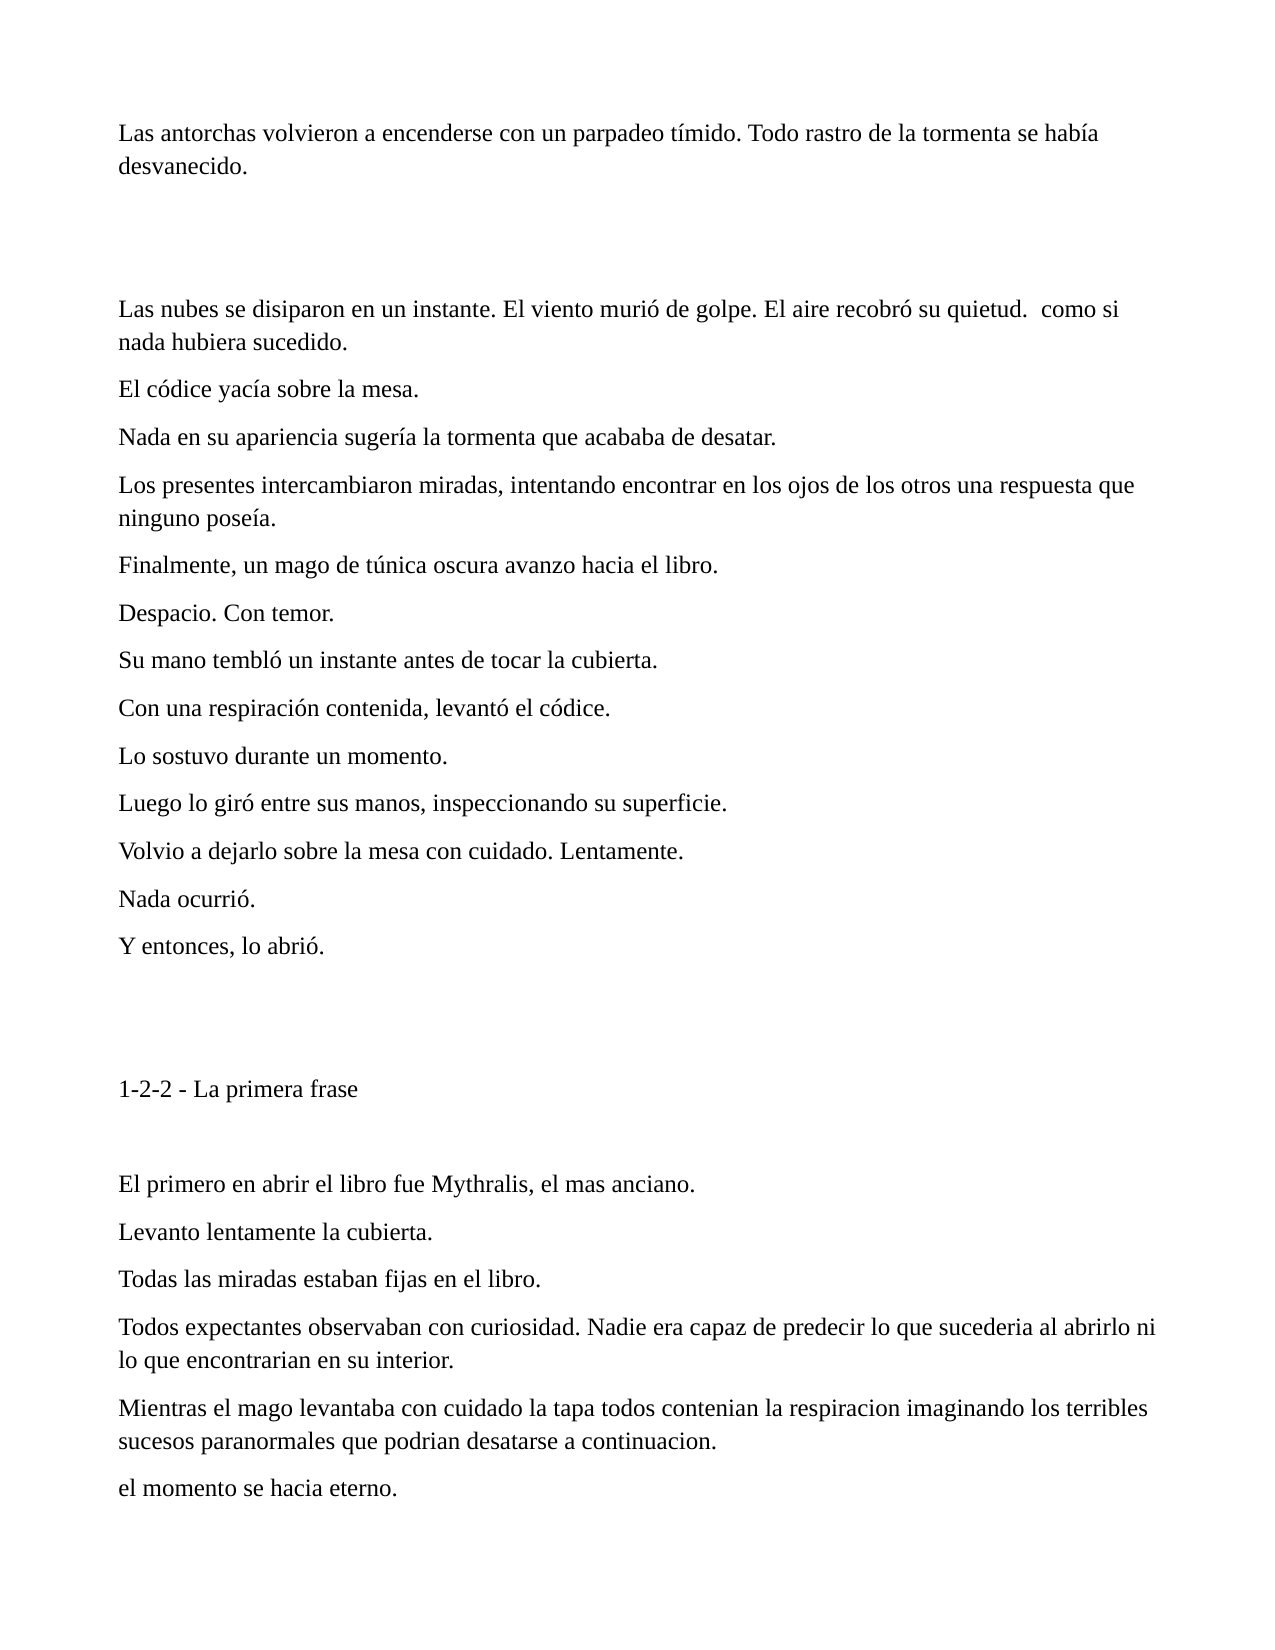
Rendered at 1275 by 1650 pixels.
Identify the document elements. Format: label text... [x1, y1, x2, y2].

text Y entonces, lo abrió. [118, 931, 1157, 960]
text Volvio a dejarlo sobre la mesa con cuidado. Lentamente. [118, 836, 1157, 865]
text 1-2-2 - La primera frase [118, 1074, 1157, 1103]
text Nada ocurrió. [118, 884, 1157, 912]
text el momento se hacia eterno. [118, 1473, 1157, 1502]
text Los presentes intercambiaron miradas, intentando encontrar en los ojos de los otros una respuesta que ninguno poseía. [118, 470, 1157, 532]
text Levanto lentamente la cubierta. [118, 1217, 1157, 1246]
text Luego lo giró entre sus manos, inspeccionando su superficie. [118, 788, 1157, 817]
text Nada en su apariencia sugería la tormenta que acababa de desatar. [118, 422, 1157, 451]
text Las antorchas volvieron a encenderse con un parpadeo tímido. Todo rastro de la tormenta se había desvanecido. [118, 118, 1157, 180]
text Todas las miradas estaban fijas en el libro. [118, 1264, 1157, 1293]
text Con una respiración contenida, levantó el códice. [118, 693, 1157, 722]
text Las nubes se disiparon en un instante. El viento murió de golpe. El aire recobró su quietud. como si nada hubiera sucedido. [118, 294, 1157, 356]
text Lo sostuvo durante un momento. [118, 741, 1157, 769]
text Finalmente, un mago de túnica oscura avanzo hacia el libro. [118, 550, 1157, 579]
text Todos expectantes observaban con curiosidad. Nadie era capaz de predecir lo que sucederia al abrirlo ni lo que encontrarian en su interior. [118, 1312, 1157, 1374]
text El códice yacía sobre la mesa. [118, 374, 1157, 403]
text El primero en abrir el libro fue Mythralis, el mas anciano. [118, 1169, 1157, 1198]
text Mientras el mago levantaba con cuidado la tapa todos contenian la respiracion imaginando los terribles sucesos paranormales que podrian desatarse a continuacion. [118, 1393, 1157, 1454]
text Su mano tembló un instante antes de tocar la cubierta. [118, 646, 1157, 674]
text Despacio. Con temor. [118, 598, 1157, 627]
